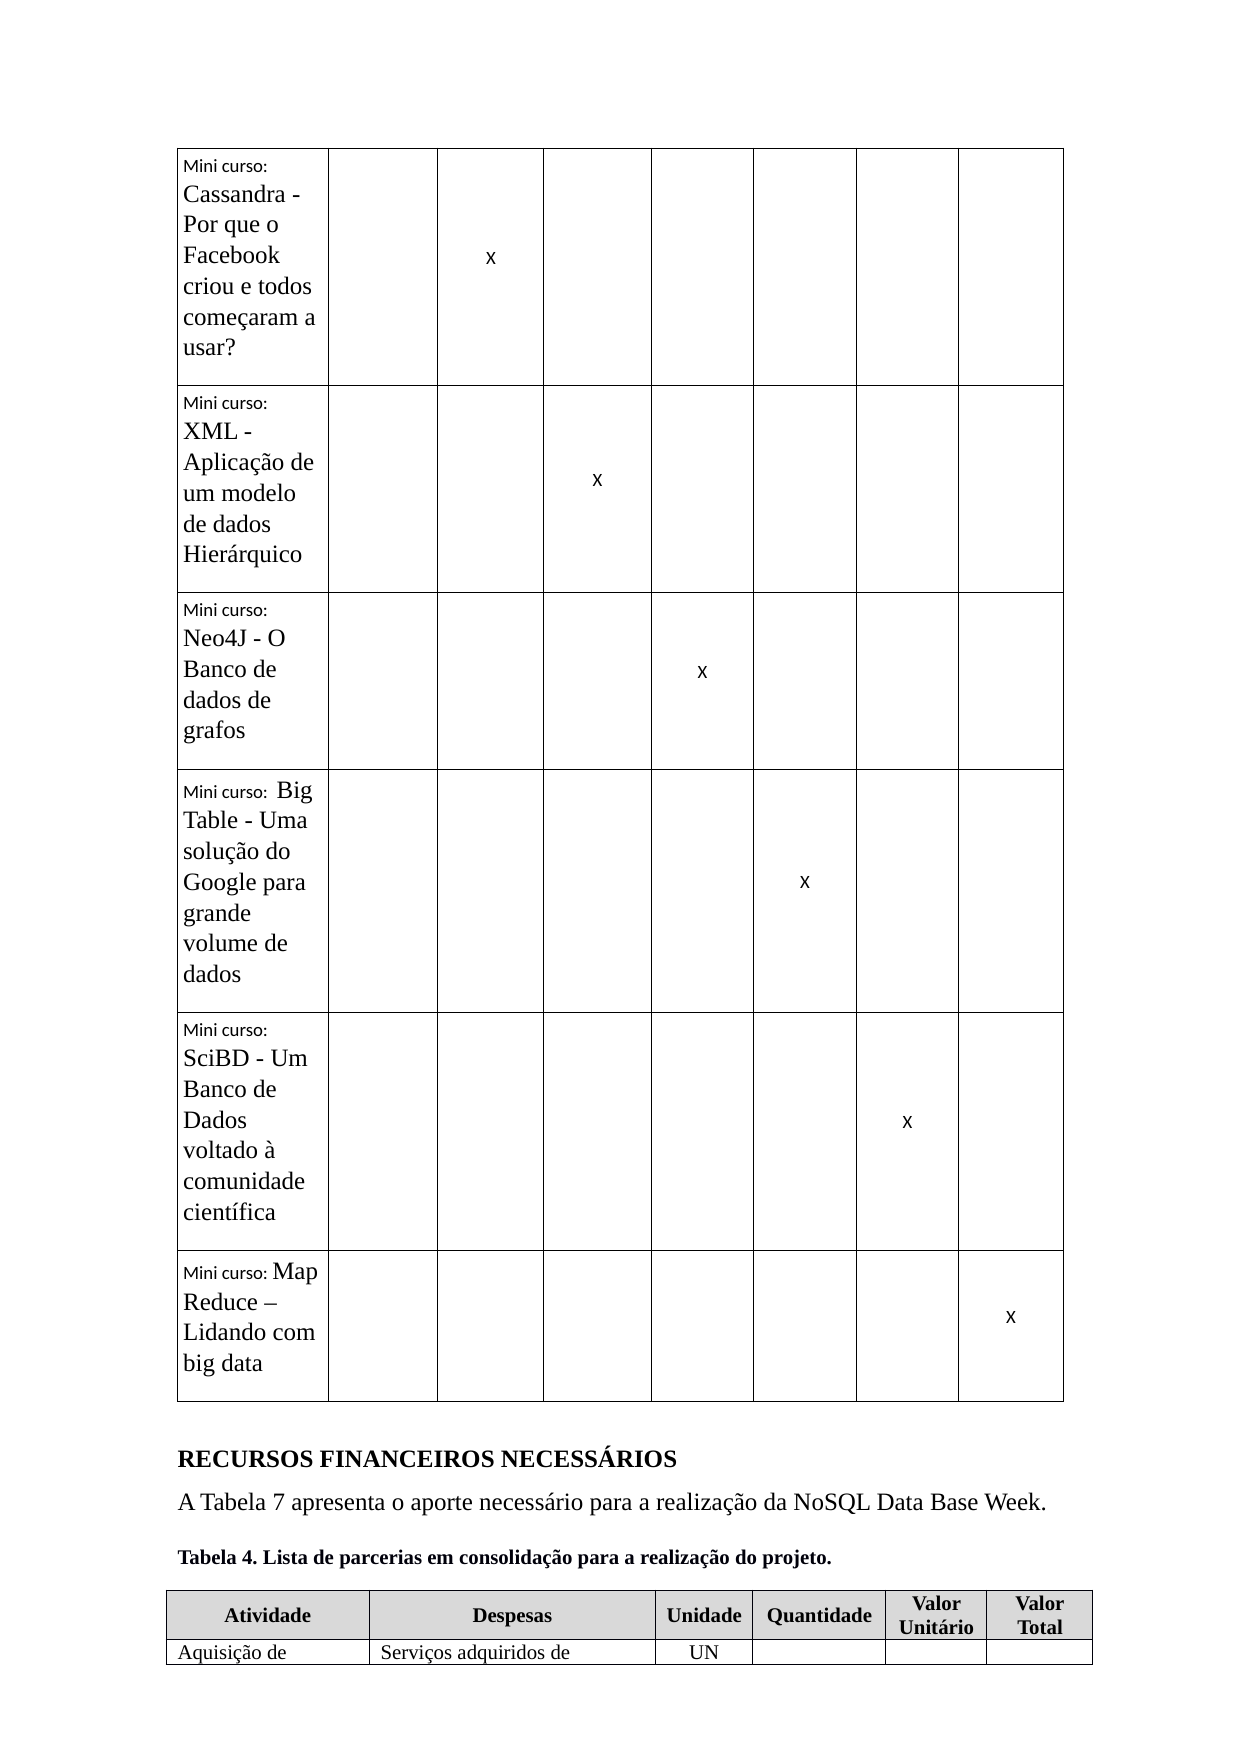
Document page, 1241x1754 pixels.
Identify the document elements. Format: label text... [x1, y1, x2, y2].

text A Tabela 7 apresenta o aporte necessário para a realização da NoSQL Data Base Week. [177, 1487, 1063, 1516]
table_cell [959, 386, 1063, 592]
table_cell [544, 770, 651, 1012]
table_header Despesas [370, 1591, 655, 1639]
table_header Valor Total [987, 1591, 1092, 1639]
table_cell [652, 1013, 753, 1250]
table_cell [438, 386, 543, 592]
table_cell [959, 149, 1063, 385]
table_cell X [959, 1251, 1063, 1401]
table_cell [754, 1251, 856, 1401]
table_header Unidade [656, 1591, 752, 1639]
table_cell Mini curso: Cassandra - Por que o Facebook criou e todos começaram a usar? [178, 149, 328, 385]
table_cell [544, 1013, 651, 1250]
table_cell [329, 1013, 437, 1250]
table_cell [857, 770, 958, 1012]
table_cell [959, 1013, 1063, 1250]
table_cell [438, 1251, 543, 1401]
table_cell [959, 770, 1063, 1012]
table_cell [438, 1013, 543, 1250]
table_header Valor Unitário [886, 1591, 986, 1639]
table_cell [886, 1640, 986, 1664]
table_cell [857, 149, 958, 385]
table_header Atividade [167, 1591, 369, 1639]
table_cell [753, 1640, 885, 1664]
table_cell [857, 386, 958, 592]
table_cell [329, 386, 437, 592]
table_cell [329, 593, 437, 768]
table_cell [754, 149, 856, 385]
table_cell Mini curso: Map Reduce – Lidando com big data [178, 1251, 328, 1401]
subtitle RECURSOS FINANCEIROS NECESSÁRIOS [177, 1444, 1063, 1473]
table_cell X [754, 770, 856, 1012]
table_cell [652, 149, 753, 385]
table_cell [857, 593, 958, 768]
table_cell [329, 1251, 437, 1401]
table_cell [959, 593, 1063, 768]
table_cell [544, 593, 651, 768]
table_cell [754, 593, 856, 768]
table_cell X [544, 386, 651, 592]
table_header Quantidade [753, 1591, 885, 1639]
table_cell [652, 770, 753, 1012]
table_cell Aquisição de [167, 1640, 369, 1664]
table_cell X [438, 149, 543, 385]
table_cell [754, 386, 856, 592]
table_cell [329, 770, 437, 1012]
table_cell Mini curso: Neo4J - O Banco de dados de grafos [178, 593, 328, 768]
table_cell Serviços adquiridos de [370, 1640, 655, 1664]
table_cell [438, 770, 543, 1012]
table_cell [652, 1251, 753, 1401]
table_cell [652, 386, 753, 592]
table_cell [438, 593, 543, 768]
table_cell [857, 1251, 958, 1401]
table_cell Mini curso: XML - Aplicação de um modelo de dados Hierárquico [178, 386, 328, 592]
table_cell X [857, 1013, 958, 1250]
table_cell [544, 149, 651, 385]
table_cell UN [656, 1640, 752, 1664]
text Tabela 4. Lista de parcerias em consolidação para a realização do projeto. [177, 1545, 1063, 1569]
table_cell [987, 1640, 1092, 1664]
table_cell Mini curso: Big Table - Uma solução do Google para grande volume de dados [178, 770, 328, 1012]
table_cell Mini curso: SciBD - Um Banco de Dados voltado à comunidade científica [178, 1013, 328, 1250]
table_cell X [652, 593, 753, 768]
table_cell [754, 1013, 856, 1250]
table_cell [329, 149, 437, 385]
table_cell [544, 1251, 651, 1401]
